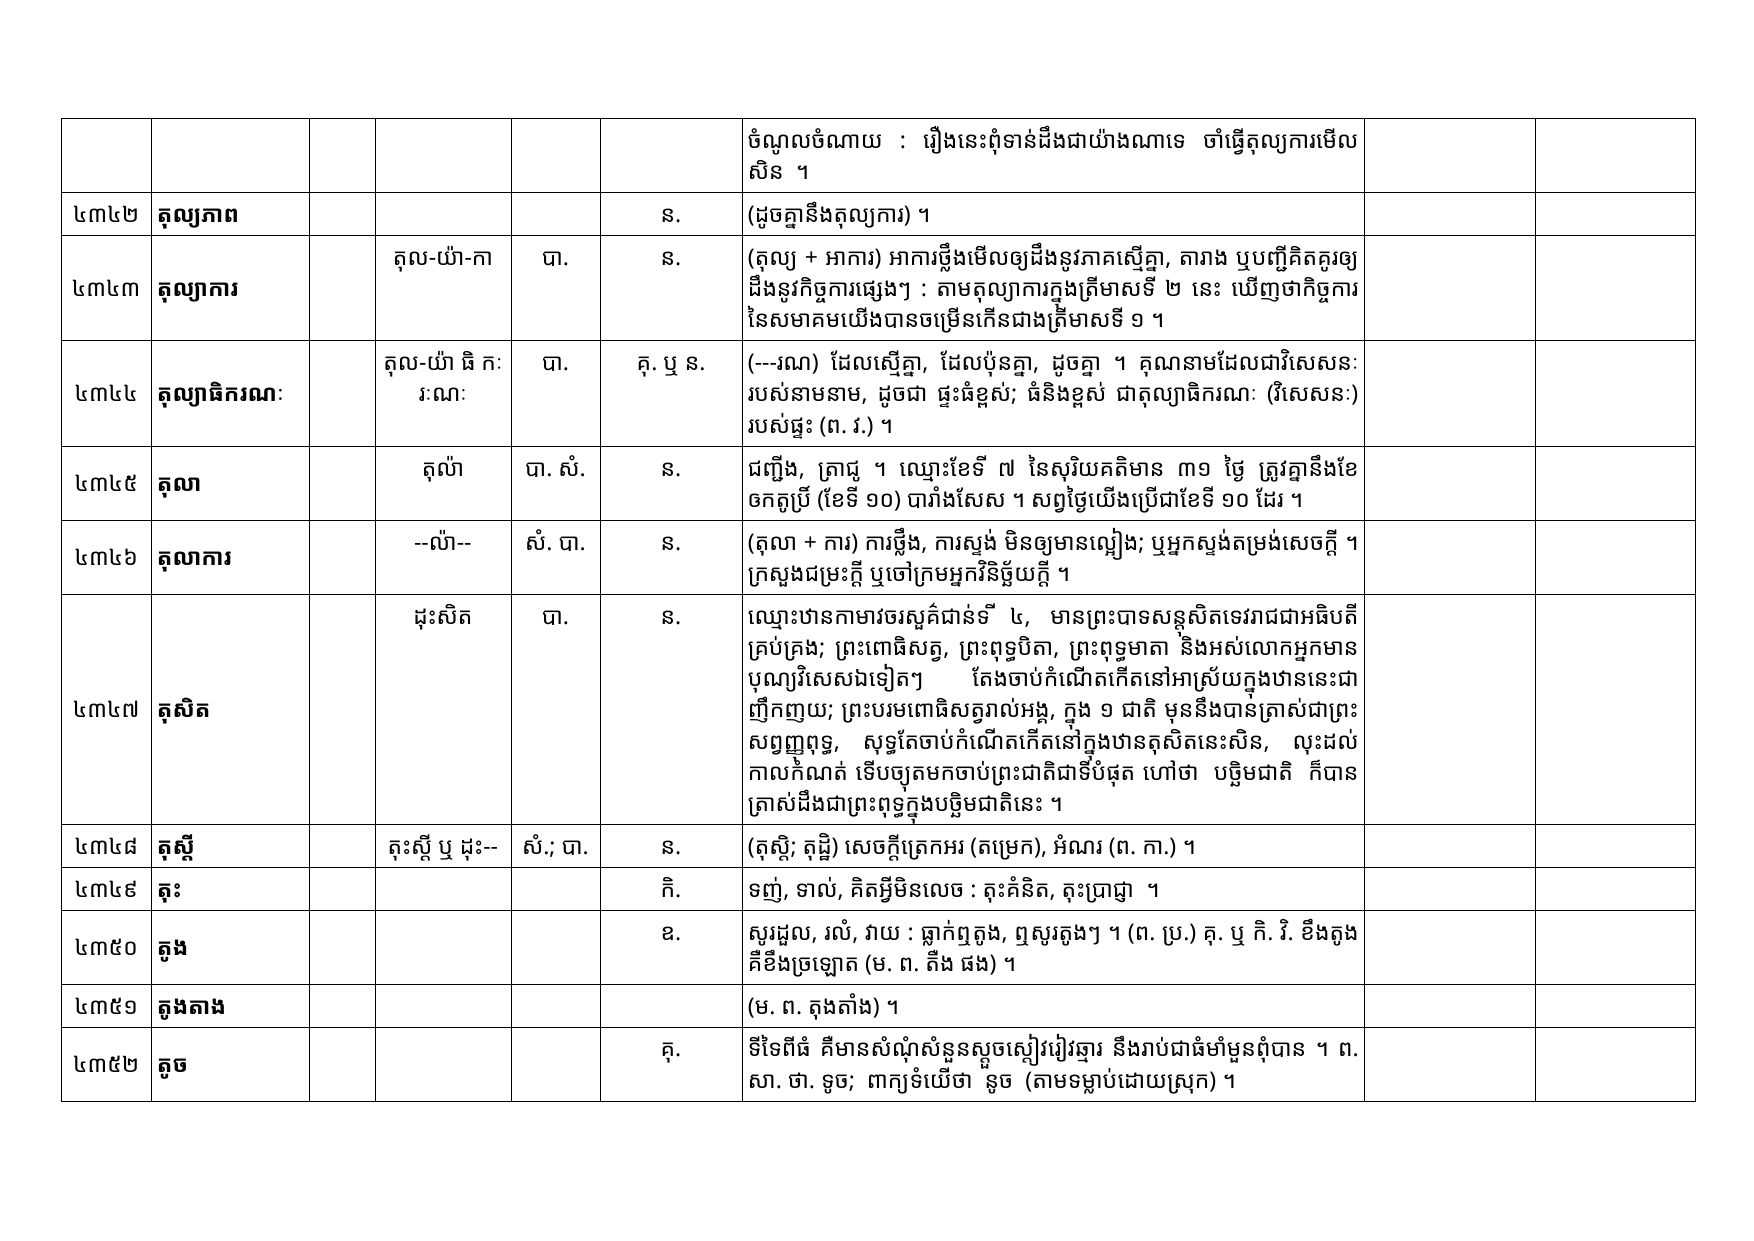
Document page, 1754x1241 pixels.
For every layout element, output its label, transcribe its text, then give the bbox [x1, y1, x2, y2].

table_cell តុលាការ [152, 521, 309, 594]
table_cell តុលា [152, 447, 309, 520]
table_cell [1536, 521, 1695, 594]
table_cell ៤៣៤៩ [62, 868, 151, 910]
table_cell តុល៉ា [376, 447, 511, 520]
table_cell ៤៣៥១ [62, 985, 151, 1027]
table_cell [376, 119, 511, 192]
table_cell ៤៣៤៣ [62, 236, 151, 340]
table_cell ន. [601, 825, 742, 867]
table_cell [1365, 868, 1535, 910]
table_cell [310, 595, 375, 824]
table_cell ន. [601, 193, 742, 235]
table_cell [1365, 119, 1535, 192]
table_cell ៤៣៤៧ [62, 595, 151, 824]
table_cell ជញ្ជីង, ត្រាជូ ។ ឈ្មោះ​ខែ​ទី ៧ នៃ​សុរិយគតិ​មាន ៣១ ថ្ងៃ ត្រូវ​គ្នា​នឹង​ខែ​ឲកតូប្រិ៍ (ខែ​ទី ១០) បារាំងសែស ។ សព្វ​ថ្ងៃ​យើង​ប្រើ​ជា​ខែ​ទី ១០ ដែរ ។ [743, 447, 1364, 520]
table_cell បា. [512, 595, 600, 824]
table_cell ៤៣៥២ [62, 1028, 151, 1101]
table_cell (តុល្យ + អាការ) អាការ​ថ្លឹង​មើល​ឲ្យ​ដឹង​នូវ​ភាគ​ស្មើ​គ្នា, តារាង ឬ​បញ្ជី​គិត​គូរ​ឲ្យ​ដឹង​នូវ​កិច្ច​ការ​ផ្សេង​ៗ : តាម​តុល្យាការ​ក្នុង​ត្រី​មាស​ទី ២ នេះ ឃើញ​ថា​កិច្ច​ការ​នៃ​សមាគម​យើង​បាន​ចម្រើន​កើន​ជាង​ត្រី​មាស​ទី ១ ។ [743, 236, 1364, 340]
table_cell --ល៉ា-- [376, 521, 511, 594]
table_cell តុល-យ៉ា-កា [376, 236, 511, 340]
table_cell ៤៣៤៥ [62, 447, 151, 520]
table_cell ន. [601, 236, 742, 340]
table_cell សំ.; បា. [512, 825, 600, 867]
table_cell [310, 521, 375, 594]
table_cell ៤៣៤២ [62, 193, 151, 235]
table_cell [310, 868, 375, 910]
table_cell បា. [512, 341, 600, 446]
table_cell [376, 985, 511, 1027]
table_cell ឈ្មោះ​ឋាន​កាមាវចរ​សួគ៌​ជាន់​ទី ៤, មាន​ព្រះ​បាទ​សន្តុសិត​ទេវរាជ​ជា​អធិបតី​គ្រប់គ្រង; ព្រះ​ពោធិសត្វ, ព្រះ​ពុទ្ធ​បិតា, ព្រះ​ពុទ្ធ​មាតា និង​អស់​លោក​អ្នក​មាន​បុណ្យ​វិសេស​ឯទៀត​ៗ តែង​ចាប់​កំណើត​កើត​នៅ​អាស្រ័យ​ក្នុង​ឋាន​នេះ​ជា​ញឹកញយ; ព្រះ​បរម​ពោធិសត្វ​រាល់​អង្គ, ក្នុង ១ ជាតិ មុន​នឹង​បាន​ត្រាស់​ជា​ព្រះ​សព្វញ្ញុពុទ្ធ, សុទ្ធ​តែ​ចាប់​កំណើត​កើត​នៅ​ក្នុង​ឋាន​តុសិត​នេះ​សិន, លុះ​ដល់​កាល​កំណត់ ទើប​ច្យុត​មក​ចាប់​ព្រះ​ជាតិ​ជា​ទី​បំផុត​ ហៅ​ថា បច្ឆិម​ជាតិ ក៏​បាន​ត្រាស់​ដឹង​ជា​ព្រះ​ពុទ្ធ​ក្នុង​បច្ឆិម​ជាតិ​នេះ ។ [743, 595, 1364, 824]
table_cell [310, 447, 375, 520]
table_cell តុស្ដី [152, 825, 309, 867]
table_cell [1536, 985, 1695, 1027]
table_cell តុះស្ដី ឬ ដុះ-- [376, 825, 511, 867]
table_cell ន. [601, 447, 742, 520]
table_cell [1536, 595, 1695, 824]
table_cell តូច [152, 1028, 309, 1101]
table_cell [1365, 595, 1535, 824]
table_cell [1536, 447, 1695, 520]
table_cell [512, 193, 600, 235]
table_cell តូងតាង [152, 985, 309, 1027]
table_cell [512, 1028, 600, 1101]
table_cell [1365, 825, 1535, 867]
table_cell [62, 119, 151, 192]
table_cell តុល-យ៉ា ធិ កៈរៈណៈ [376, 341, 511, 446]
table_cell ន. [601, 595, 742, 824]
table_cell [1365, 236, 1535, 340]
table_cell គុ. [601, 1028, 742, 1101]
table_cell ៤៣៥០ [62, 911, 151, 984]
table_cell បា. សំ. [512, 447, 600, 520]
table_cell ន. [601, 521, 742, 594]
table_cell បា. [512, 236, 600, 340]
table_cell (ដូច​គ្នា​នឹង​តុល្យការ) ។ [743, 193, 1364, 235]
table_cell [1536, 341, 1695, 446]
table_cell (---រណ) ដែល​ស្មើ​គ្នា, ដែល​ប៉ុន​គ្នា, ដូច​គ្នា ។ គុណ​នាម​ដែល​ជា​វិសេសនៈ​របស់​នាម​នាម, ដូច​ជា ផ្ទះ​ធំ​ខ្ពស់; ធំ​និង​ខ្ពស់ ជា​តុល្យាធិករណៈ (វិសេសនៈ) របស់​ផ្ទះ (ព. វ.) ។ [743, 341, 1364, 446]
table_cell សូរ​ដួល, រលំ, វាយ : ធ្លាក់​ឮ​តូង, ឮ​សូរ​តូង​ៗ ។ (ព. ប្រ.) គុ. ឬ កិ. វិ. ខឹង​តូង គឺ​ខឹង​ច្រឡោត (ម. ព. តឺង ផង) ។ [743, 911, 1364, 984]
table_cell តុល្យាការ [152, 236, 309, 340]
table_cell [1365, 193, 1535, 235]
table_cell កិ. [601, 868, 742, 910]
table_cell [152, 119, 309, 192]
table_cell [1536, 911, 1695, 984]
table_cell [310, 825, 375, 867]
table_cell [1536, 825, 1695, 867]
table_cell គុ. ឬ ន. [601, 341, 742, 446]
table_cell (ម. ព. តុងតាំង) ។ [743, 985, 1364, 1027]
table_cell [376, 911, 511, 984]
table_cell [1365, 1028, 1535, 1101]
table_cell [1365, 447, 1535, 520]
table_cell [1536, 1028, 1695, 1101]
table_cell ៤៣៤៤ [62, 341, 151, 446]
table_cell [310, 985, 375, 1027]
table_cell [376, 868, 511, 910]
table_cell តុល្យាធិករណៈ [152, 341, 309, 446]
table_cell [1536, 193, 1695, 235]
table_cell [310, 119, 375, 192]
table_cell [310, 911, 375, 984]
table_cell [1365, 341, 1535, 446]
table_cell [376, 193, 511, 235]
table_cell [310, 1028, 375, 1101]
table_cell [1365, 985, 1535, 1027]
table_cell [512, 119, 600, 192]
table_cell តុះ [152, 868, 309, 910]
table_cell [601, 985, 742, 1027]
table_cell តុល្យ​ភាព [152, 193, 309, 235]
table_cell (តុលា + ការ) ការ​ថ្លឹង, ការ​ស្ទង់ មិន​ឲ្យ​មាន​ល្អៀង; ឬ​អ្នក​ស្ទង់​តម្រង់​សេចក្ដី ។ ក្រសួង​ជម្រះ​ក្ដី ឬ​ចៅក្រម​អ្នក​វិនិច្ឆ័យ​ក្ដី ។ [743, 521, 1364, 594]
table_cell ឧ. [601, 911, 742, 984]
table_cell [601, 119, 742, 192]
table_cell តុសិត [152, 595, 309, 824]
table_cell ទីទៃ​ពី​ធំ គឺ​មាន​សំណុំ​សំនួន​ស្ដួច​ស្ដៀវ​រៀវ​ឆ្មារ នឹង​រាប់​ជា​ធំ​មាំ​មួន​ពុំបាន ។ ព. សា. ថា. ទូច; ពាក្យ​ទំយើ​ថា នូច (តាម​ទម្លាប់​ដោយ​ស្រុក) ។ [743, 1028, 1364, 1101]
table_cell (តុស្តិ; តុដ្ឋិ) សេចក្ដី​ត្រេកអរ (តម្រេក), អំណរ (ព. កា.) ។ [743, 825, 1364, 867]
table_cell ចំណូល​ចំណាយ : រឿង​នេះ​ពុំ​ទាន់​ដឹង​ជា​យ៉ាង​ណា​ទេ​ ចាំ​ធ្វើ​តុល្យការ​មើល​សិន ។ [743, 119, 1364, 192]
table_cell [1536, 868, 1695, 910]
table_cell [512, 911, 600, 984]
table_cell [1536, 119, 1695, 192]
table_cell [1365, 911, 1535, 984]
table_cell តូង [152, 911, 309, 984]
table_cell [376, 1028, 511, 1101]
table_cell [310, 341, 375, 446]
table_cell ដុះសិត [376, 595, 511, 824]
table_cell [512, 985, 600, 1027]
table_cell [1536, 236, 1695, 340]
table_cell សំ. បា. [512, 521, 600, 594]
table_cell ៤៣៤៨ [62, 825, 151, 867]
table_cell [310, 193, 375, 235]
table_cell [512, 868, 600, 910]
table_cell [1365, 521, 1535, 594]
table_cell [310, 236, 375, 340]
table_cell ៤៣៤៦ [62, 521, 151, 594]
table_cell ទញ់, ទាល់, គិត​អ្វី​មិន​លេច : តុះ​គំនិត, តុះ​ប្រាជ្ញា ។ [743, 868, 1364, 910]
